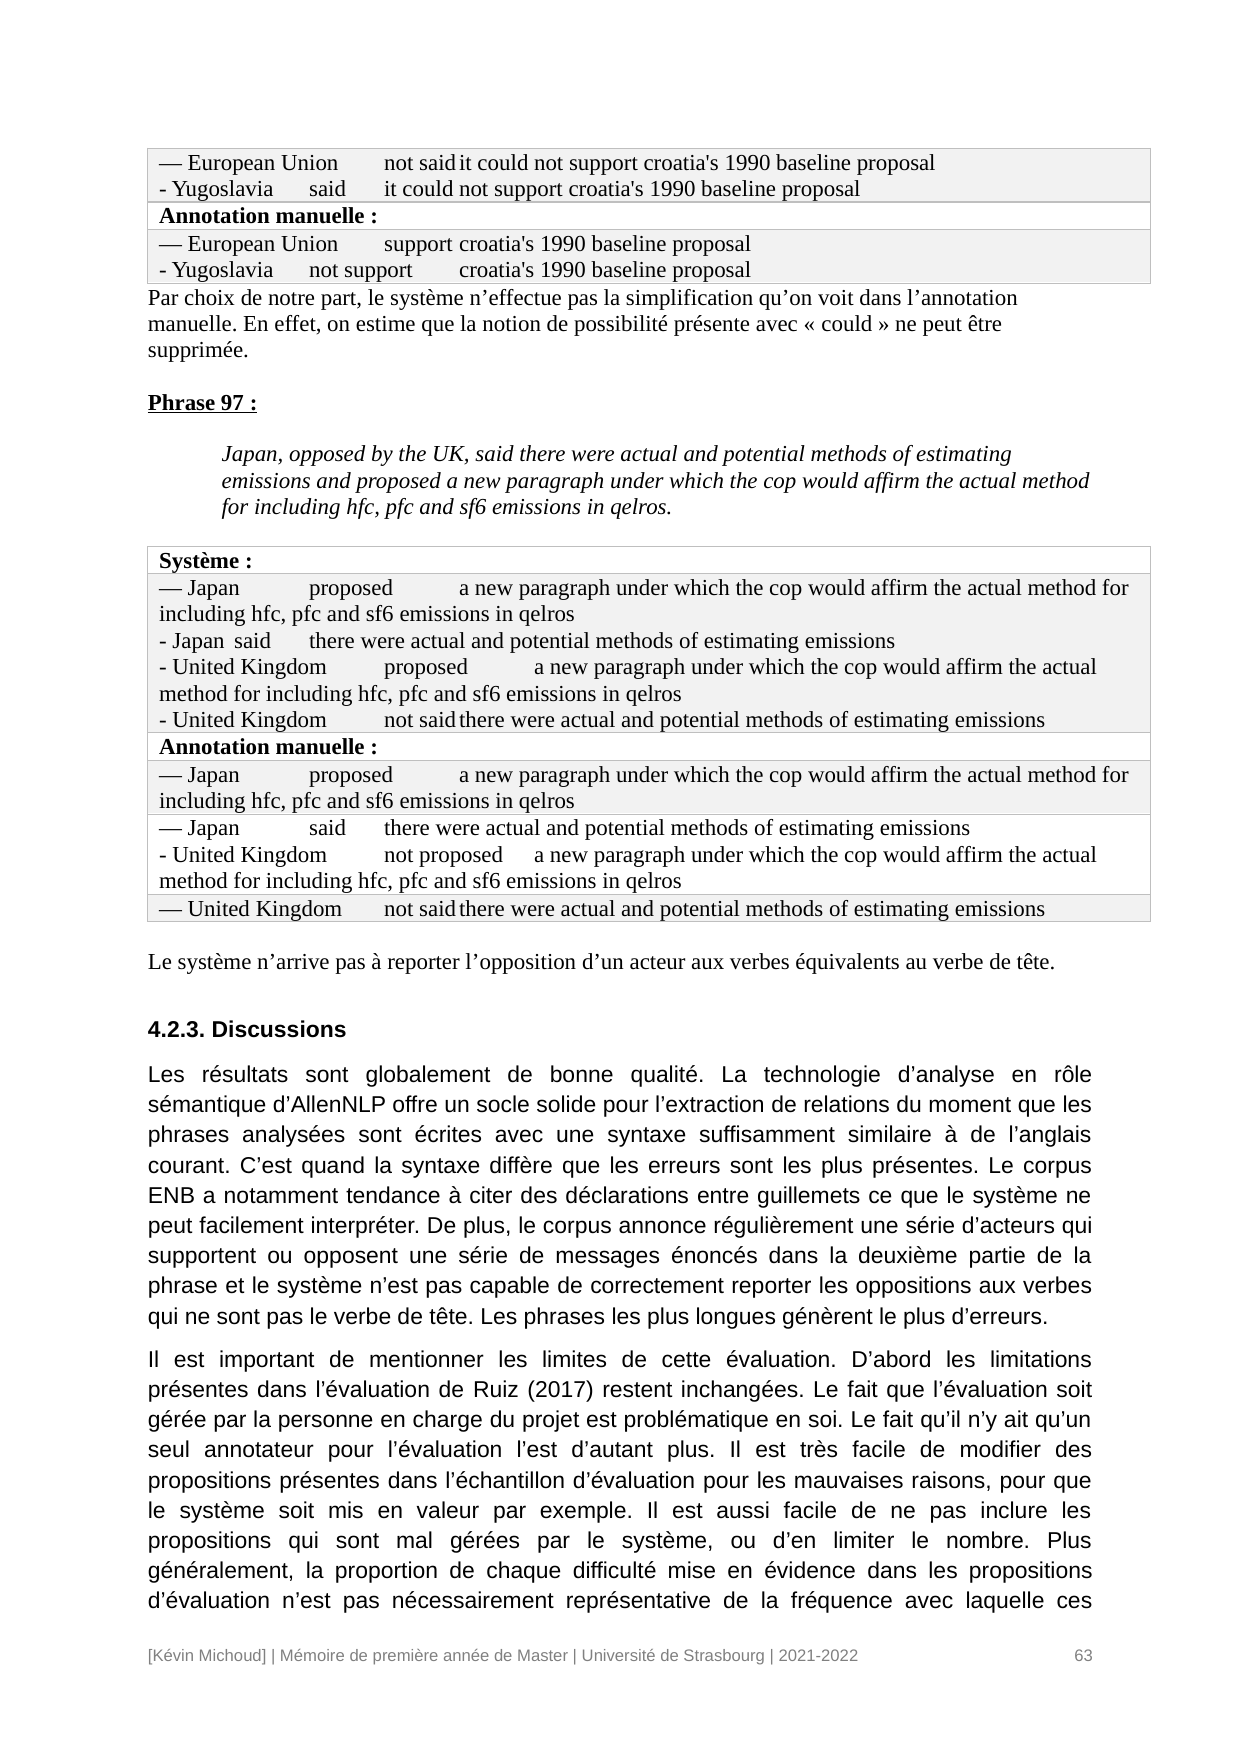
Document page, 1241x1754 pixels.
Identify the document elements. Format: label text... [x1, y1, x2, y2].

table_cell — United Kingdom not said there were actual and potential methods of estimating emissions [148, 895, 1150, 921]
table_cell Annotation manuelle : [148, 733, 1150, 760]
subtitle Discussions [148, 1016, 1093, 1042]
table_cell — European Union support croatia's 1990 baseline proposal - Yugoslavia not support croatia's 1990 baseline proposal [148, 230, 1150, 282]
table_header Système : [148, 547, 1150, 573]
text Le système n’arrive pas à reporter l’opposition d’un acteur aux verbes équivalents au verbe de tête. [148, 948, 1093, 975]
text Par choix de notre part, le système n’effectue pas la simplification qu’on voit dans l’annotation manuelle. En effet, on estime que la notion de possibilité présente avec « could » ne peut être supprimée. [148, 284, 1093, 363]
text Les résultats sont globalement de bonne qualité. La technologie d’analyse en rôle sémantique d’AllenNLP offre un socle solide pour l’extraction de relations du moment que les phrases analysées sont écrites avec une syntaxe suffisamment similaire à de l’anglais courant. C’est quand la syntaxe diffère que les erreurs sont les plus présentes. Le corpus ENB a notamment tendance à citer des déclarations entre guillemets ce que le système ne peut facilement interpréter. De plus, le corpus annonce régulièrement une série d’acteurs qui supportent ou opposent une série de messages énoncés dans la deuxième partie de la phrase et le système n’est pas capable de correctement reporter les oppositions aux verbes qui ne sont pas le verbe de tête. Les phrases les plus longues génèrent le plus d’erreurs. [148, 1061, 1093, 1329]
text Japan, opposed by the UK, said there were actual and potential methods of estimating emissions and proposed a new paragraph under which the cop would affirm the actual method for including hfc, pfc and sf6 emissions in qelros. [221, 440, 1093, 546]
text Phrase 97 : [148, 389, 1093, 415]
table_cell — Japan proposed a new paragraph under which the cop would affirm the actual method for including hfc, pfc and sf6 emissions in qelros [148, 761, 1150, 813]
table_cell — European Union not said it could not support croatia's 1990 baseline proposal - Yugoslavia said it could not support croatia's 1990 baseline proposal [148, 149, 1150, 201]
table_cell Annotation manuelle : [148, 203, 1150, 229]
table_cell — Japan said there were actual and potential methods of estimating emissions - United Kingdom not proposed a new paragraph under which the cop would affirm the actual method for including hfc, pfc and sf6 emissions in qelros [148, 815, 1150, 893]
text Il est important de mentionner les limites de cette évaluation. D’abord les limitations présentes dans l’évaluation de Ruiz (2017) restent inchangées. Le fait que l’évaluation soit gérée par la personne en charge du projet est problématique en soi. Le fait qu’il n’y ait qu’un seul annotateur pour l’évaluation l’est d’autant plus. Il est très facile de modifier des propositions présentes dans l’échantillon d’évaluation pour les mauvaises raisons, pour que le système soit mis en valeur par exemple. Il est aussi facile de ne pas inclure les propositions qui sont mal gérées par le système, ou d’en limiter le nombre. Plus généralement, la proportion de chaque difficulté mise en évidence dans les propositions d’évaluation n’est pas nécessairement représentative de la fréquence avec laquelle ces [148, 1346, 1093, 1614]
table_cell — Japan proposed a new paragraph under which the cop would affirm the actual method for including hfc, pfc and sf6 emissions in qelros - Japan said there were actual and potential methods of estimating emissions - United Kingdom proposed a new paragraph under which the cop would affirm the actual method for including hfc, pfc and sf6 emissions in qelros - United Kingdom not said there were actual and potential methods of estimating emissions [148, 574, 1150, 732]
